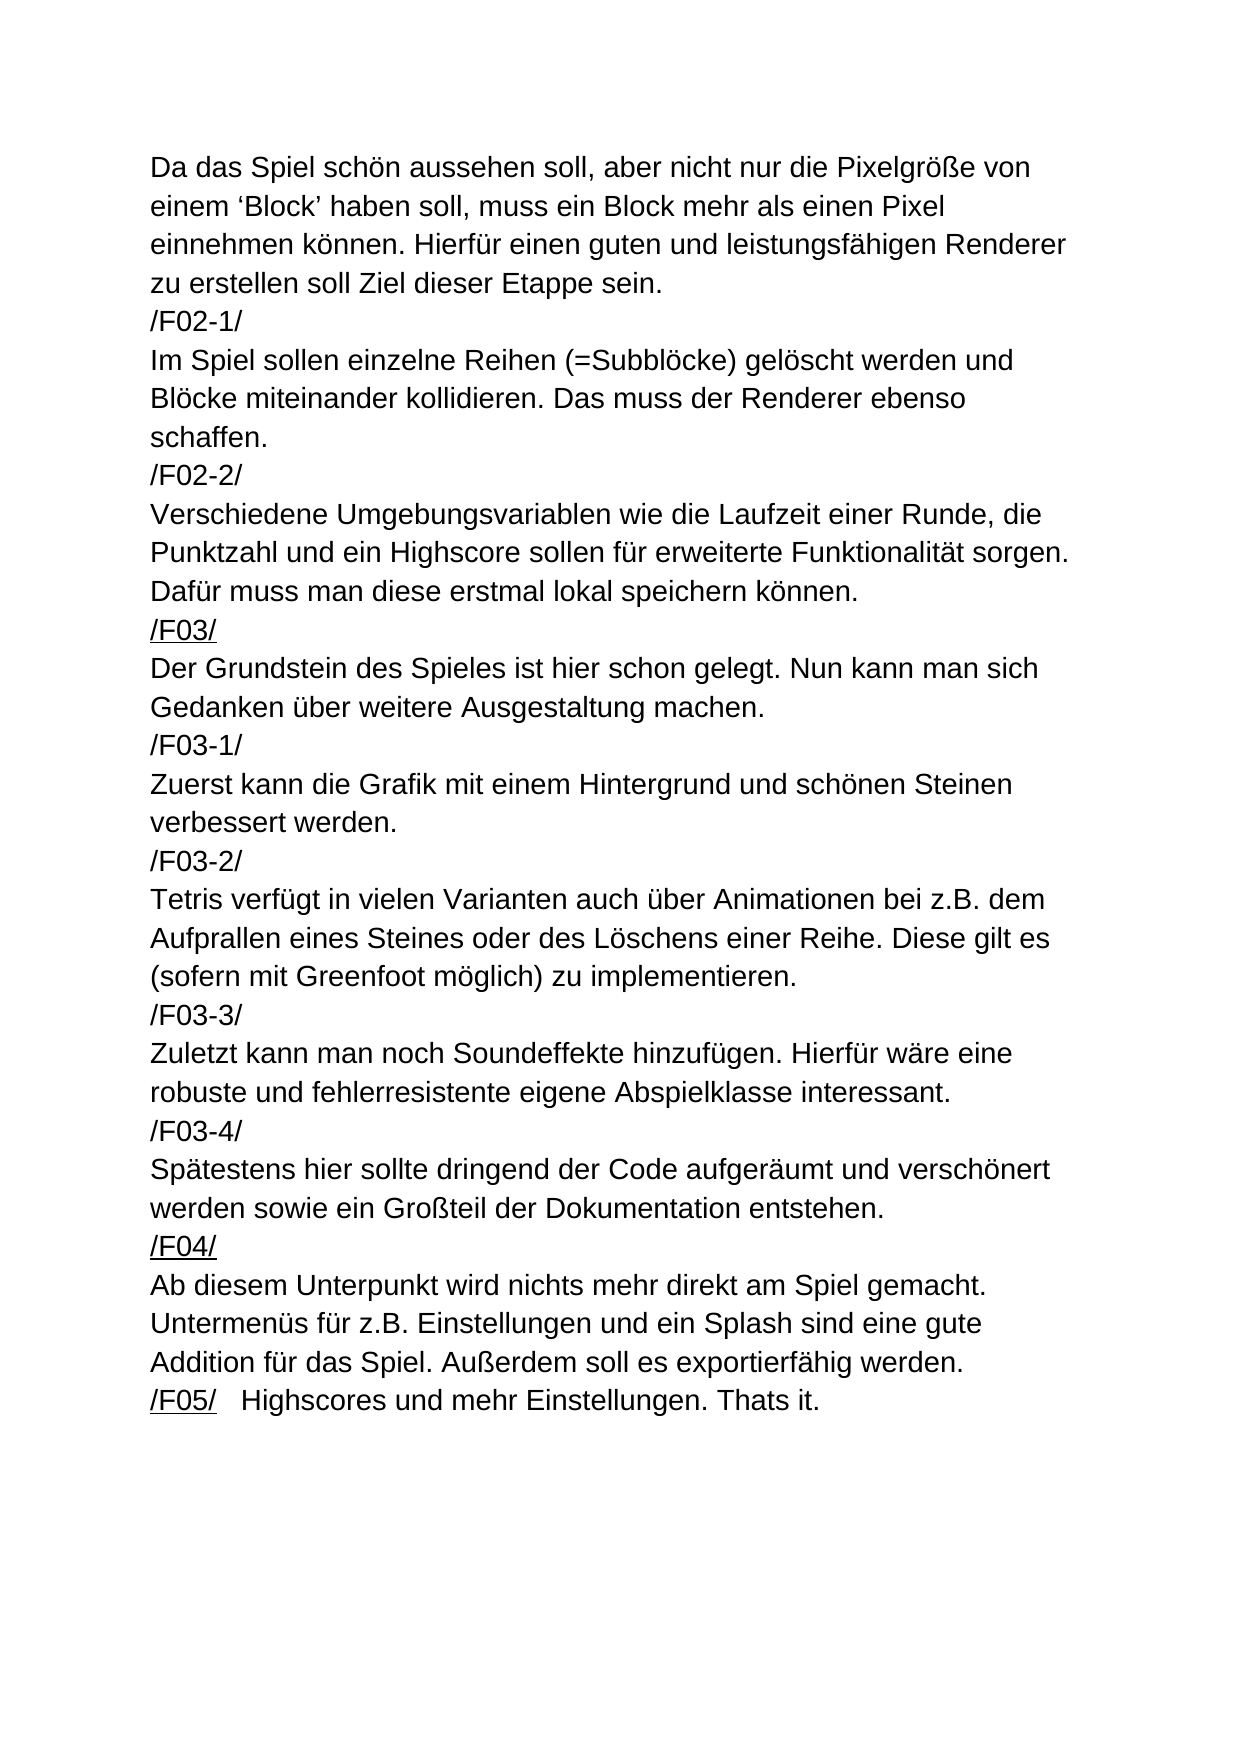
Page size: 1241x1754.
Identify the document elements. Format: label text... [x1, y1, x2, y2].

text Spätestens hier sollte dringend der Code aufgeräumt und verschönert werden sowie ein Großteil der Dokumentation entstehen. [150, 1152, 1090, 1224]
text Verschiedene Umgebungsvariablen wie die Laufzeit einer Runde, die Punktzahl und ein Highscore sollen für erweiterte Funktionalität sorgen. Dafür muss man diese erstmal lokal speichern können. [150, 497, 1090, 607]
text /F02-2/ [150, 458, 1090, 492]
text Im Spiel sollen einzelne Reihen (=Subblöcke) gelöscht werden und Blöcke miteinander kollidieren. Das muss der Renderer ebenso schaffen. [150, 343, 1090, 453]
text /F04/ [150, 1229, 1090, 1263]
text Der Grundstein des Spieles ist hier schon gelegt. Nun kann man sich Gedanken über weitere Ausgestaltung machen. [150, 651, 1090, 723]
text /F03-4/ [150, 1113, 1090, 1147]
text /F02-1/ [150, 304, 1090, 338]
text /F03-1/ [150, 728, 1090, 762]
text Zuletzt kann man noch Soundeffekte hinzufügen. Hierfür wäre eine robuste und fehlerresistente eigene Abspielklasse interessant. [150, 1036, 1090, 1108]
text Ab diesem Unterpunkt wird nichts mehr direkt am Spiel gemacht. Untermenüs für z.B. Einstellungen und ein Splash sind eine gute Addition für das Spiel. Außerdem soll es exportierfähig werden. [150, 1268, 1090, 1378]
text Tetris verfügt in vielen Varianten auch über Animationen bei z.B. dem Aufprallen eines Steines oder des Löschens einer Reihe. Diese gilt es (sofern mit Greenfoot möglich) zu implementieren. [150, 882, 1090, 993]
text Zuerst kann die Grafik mit einem Hintergrund und schönen Steinen verbessert werden. [150, 767, 1090, 839]
text /F03/ [150, 612, 1090, 646]
text /F03-2/ [150, 844, 1090, 877]
text /F05/ Highscores und mehr Einstellungen. Thats it. [150, 1383, 1090, 1417]
text Da das Spiel schön aussehen soll, aber nicht nur die Pixelgröße von einem ‘Block’ haben soll, muss ein Block mehr als einen Pixel einnehmen können. Hierfür einen guten und leistungsfähigen Renderer zu erstellen soll Ziel dieser Etappe sein. [150, 150, 1090, 299]
text /F03-3/ [150, 998, 1090, 1031]
